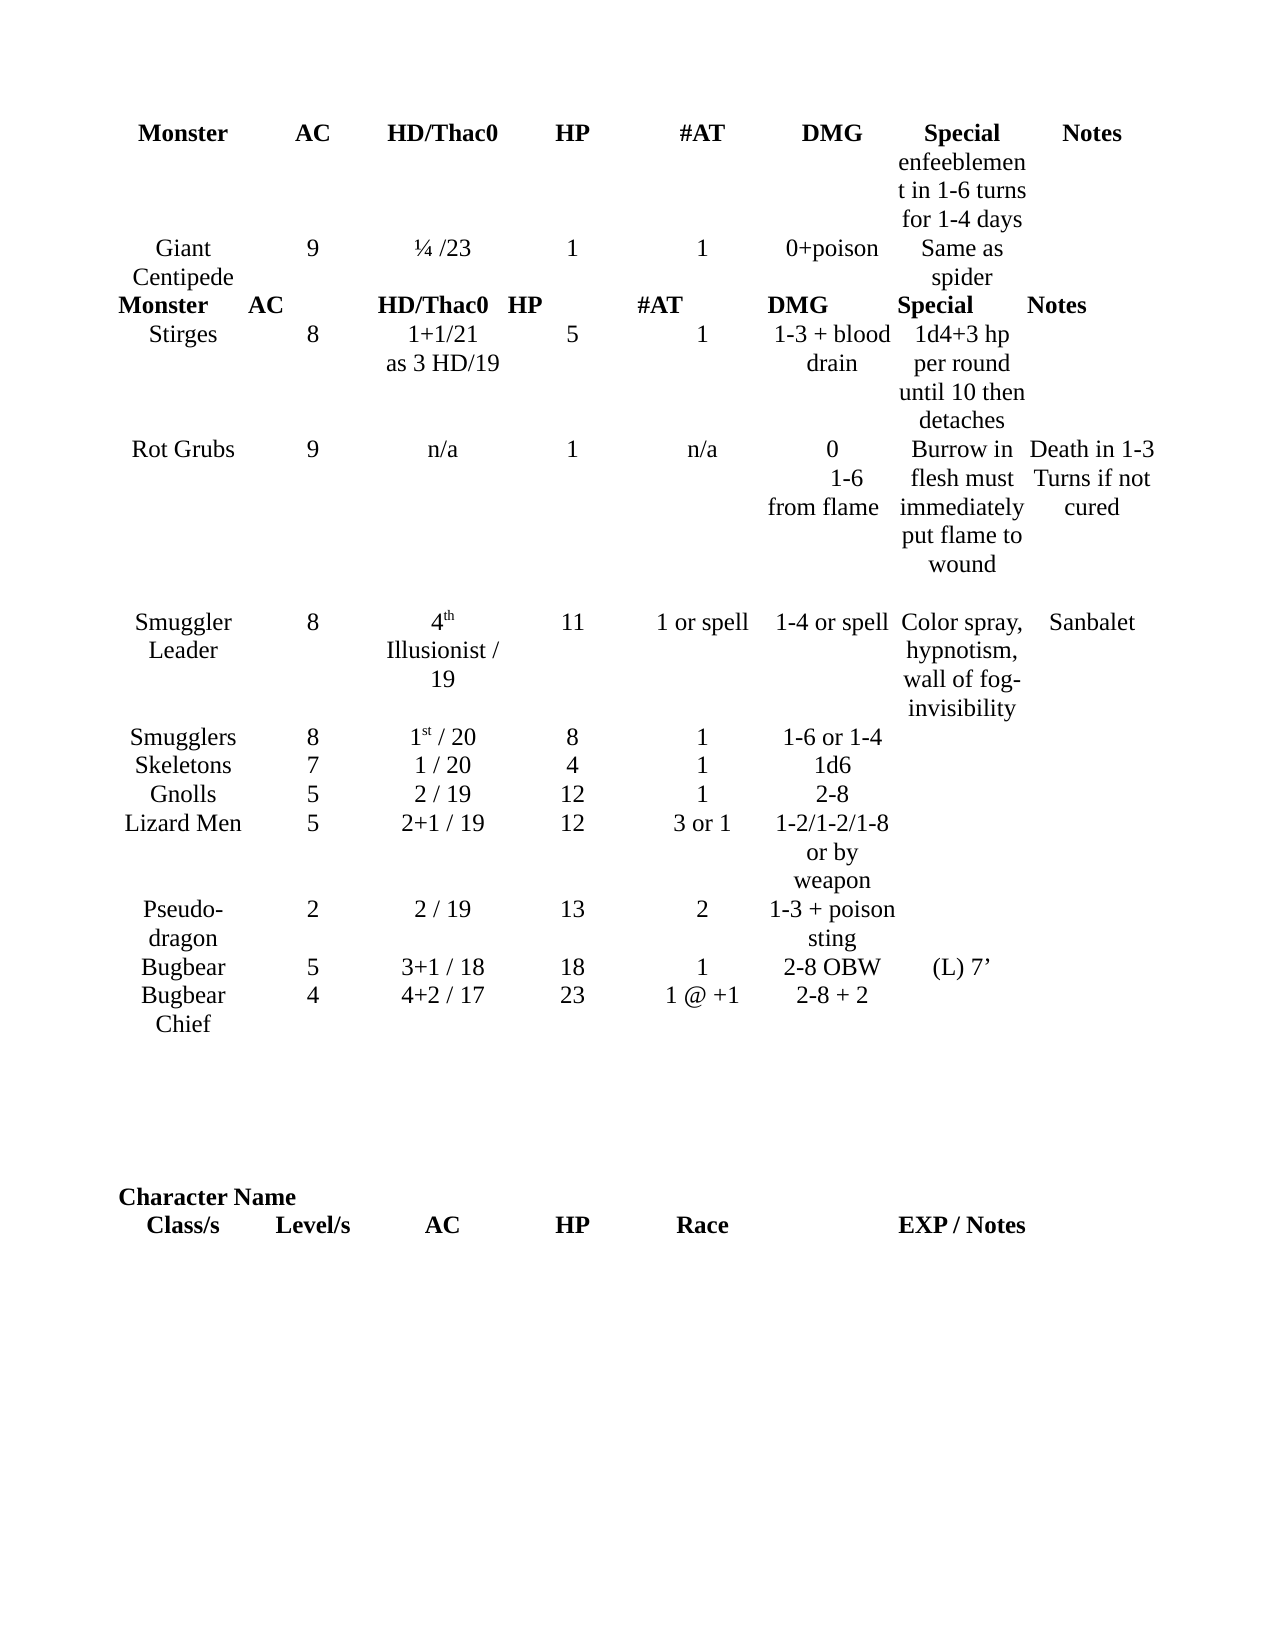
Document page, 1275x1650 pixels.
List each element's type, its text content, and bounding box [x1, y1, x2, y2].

table_cell Same as spider [897, 233, 1027, 291]
table_cell 4th Illusionist / 19 [378, 607, 508, 722]
table_cell 5 [248, 779, 378, 808]
table_cell 7 [248, 751, 378, 779]
table_cell 8 [248, 607, 378, 722]
table_cell 3 or 1 [638, 808, 767, 894]
table_cell [638, 1412, 767, 1441]
table_cell 2-8 [767, 779, 897, 808]
table_cell Smuggler Leader [118, 607, 248, 722]
table_cell [378, 1412, 508, 1441]
table_cell [118, 1297, 248, 1326]
table_cell [118, 1268, 248, 1297]
table_cell [897, 779, 1027, 808]
table_cell [118, 1326, 248, 1354]
table_cell [897, 981, 1027, 1038]
table_cell [638, 1067, 767, 1096]
table_cell 1-4 or spell [767, 607, 897, 722]
table_cell 1 [508, 434, 637, 578]
table_cell [1027, 147, 1157, 233]
table_cell [118, 578, 248, 607]
table_cell Special [897, 291, 1027, 319]
table_cell [508, 1326, 637, 1354]
table_cell [1027, 1038, 1157, 1067]
table_cell 13 [508, 894, 637, 952]
table_cell [378, 1354, 508, 1383]
table_cell 1d4+3 hp per round until 10 then detaches [897, 319, 1027, 434]
table_cell [897, 808, 1027, 894]
table_cell [248, 1067, 378, 1096]
table_cell [767, 1383, 1157, 1412]
table_cell Death in 1-3 Turns if not cured [1027, 434, 1157, 578]
table_cell 2 [638, 894, 767, 952]
table_cell [767, 1239, 1157, 1268]
table_cell [638, 578, 767, 607]
table_header Class/s [118, 1211, 248, 1239]
table_cell [508, 1354, 637, 1383]
text Character Name [118, 1182, 1157, 1211]
table_cell AC [248, 291, 378, 319]
table_cell [508, 1239, 637, 1268]
table_cell [638, 1239, 767, 1268]
table_cell [248, 147, 378, 233]
table_cell 23 [508, 981, 637, 1038]
table_cell Skeletons [118, 751, 248, 779]
table_cell [897, 722, 1027, 751]
table_cell 4 [248, 981, 378, 1038]
table_cell Stirges [118, 319, 248, 434]
table_cell 1 @ +1 [638, 981, 767, 1038]
table_cell [638, 1383, 767, 1412]
table_cell [508, 147, 637, 233]
table_cell [508, 1383, 637, 1412]
table_cell 1+1/21 as 3 HD/19 [378, 319, 508, 434]
table_cell Color spray, hypnotism, wall of fog- invisibility [897, 607, 1027, 722]
table_cell [767, 147, 897, 233]
table_cell [378, 1268, 508, 1297]
table_cell [118, 1441, 248, 1469]
table_cell 8 [248, 319, 378, 434]
table_cell [378, 1096, 508, 1124]
table_cell Giant Centipede [118, 233, 248, 291]
table_cell [767, 1354, 1157, 1383]
table_cell [118, 147, 248, 233]
table_cell 5 [508, 319, 637, 434]
table_cell [767, 578, 897, 607]
table_header AC [248, 118, 378, 147]
table_cell 1st / 20 [378, 722, 508, 751]
table_cell 5 [248, 808, 378, 894]
table_cell 0+poison [767, 233, 897, 291]
table_cell [248, 1038, 378, 1067]
table_cell [767, 1412, 1157, 1441]
table_cell [767, 1297, 1157, 1326]
table_cell 1-3 + poison sting [767, 894, 897, 952]
table_cell Monster [118, 291, 248, 319]
table_header EXP / Notes [767, 1211, 1157, 1239]
table_cell 8 [508, 722, 637, 751]
table_cell DMG [767, 291, 897, 319]
table_cell 1 / 20 [378, 751, 508, 779]
table_cell [1027, 578, 1157, 607]
table_cell [638, 1326, 767, 1354]
table_cell [248, 1268, 378, 1297]
table_cell 5 [248, 952, 378, 981]
table_cell 2 / 19 [378, 779, 508, 808]
table_cell 1 [638, 319, 767, 434]
table_cell [248, 1441, 378, 1469]
table_cell 1 or spell [638, 607, 767, 722]
table_cell [378, 1326, 508, 1354]
table_cell [1027, 952, 1157, 981]
table_cell [378, 1038, 508, 1067]
table_cell [1027, 894, 1157, 952]
table_cell [767, 1326, 1157, 1354]
table_cell 1 [638, 722, 767, 751]
table_cell Bugbear Chief [118, 981, 248, 1038]
table_cell [638, 1096, 767, 1124]
table_cell 1 [638, 952, 767, 981]
table_cell 4+2 / 17 [378, 981, 508, 1038]
table_cell 3+1 / 18 [378, 952, 508, 981]
table_cell 1 [508, 233, 637, 291]
table_cell [118, 1354, 248, 1383]
table_cell 2 [248, 894, 378, 952]
table_cell 0 1-6 from flame [767, 434, 897, 578]
table_cell [767, 1268, 1157, 1297]
table_cell 1-6 or 1-4 [767, 722, 897, 751]
table_cell 1d6 [767, 751, 897, 779]
table_cell 9 [248, 233, 378, 291]
table_cell [508, 1268, 637, 1297]
table_cell n/a [638, 434, 767, 578]
table_cell #AT [638, 291, 767, 319]
table_cell 1 [638, 751, 767, 779]
table_cell [1027, 1096, 1157, 1124]
table_cell 12 [508, 779, 637, 808]
table_cell [897, 578, 1027, 607]
table_cell 12 [508, 808, 637, 894]
table_cell Pseudo-dragon [118, 894, 248, 952]
table_cell [1027, 981, 1157, 1038]
table_cell 2-8 OBW [767, 952, 897, 981]
table_cell [638, 1354, 767, 1383]
table_cell [248, 1297, 378, 1326]
table_cell [1027, 779, 1157, 808]
table_cell [638, 1268, 767, 1297]
table_cell [508, 1038, 637, 1067]
table_cell 2 / 19 [378, 894, 508, 952]
table_cell Sanbalet [1027, 607, 1157, 722]
table_cell [1027, 751, 1157, 779]
table_cell Notes [1027, 291, 1157, 319]
table_cell [508, 578, 637, 607]
table_cell [378, 1383, 508, 1412]
table_cell [248, 578, 378, 607]
table_cell [378, 1239, 508, 1268]
table_cell 2-8 + 2 [767, 981, 897, 1038]
table_cell [508, 1297, 637, 1326]
table_cell [767, 1067, 897, 1096]
table_cell Smugglers [118, 722, 248, 751]
table_cell [118, 1038, 248, 1067]
table_header #AT [638, 118, 767, 147]
table_cell [1027, 1067, 1157, 1096]
table_cell Bugbear [118, 952, 248, 981]
table_cell 1-3 + blood drain [767, 319, 897, 434]
table_header Notes [1027, 118, 1157, 147]
table_cell 1 [638, 779, 767, 808]
table_cell n/a [378, 434, 508, 578]
table_cell 2+1 / 19 [378, 808, 508, 894]
table_header HD/Thac0 [378, 118, 508, 147]
table_cell [118, 1067, 248, 1096]
table_cell 1 [638, 233, 767, 291]
table_cell [118, 1412, 248, 1441]
table_cell [508, 1412, 637, 1441]
table_cell [248, 1096, 378, 1124]
table_cell [508, 1067, 637, 1096]
table_header Level/s [248, 1211, 378, 1239]
table_cell [378, 147, 508, 233]
table_cell [1027, 808, 1157, 894]
table_cell 1-2/1-2/1-8 or by weapon [767, 808, 897, 894]
table_cell 9 [248, 434, 378, 578]
table_header Special [897, 118, 1027, 147]
table_header HP [508, 1211, 637, 1239]
table_cell [378, 1441, 508, 1469]
table_cell [378, 1297, 508, 1326]
table_cell Lizard Men [118, 808, 248, 894]
table_cell [1027, 319, 1157, 434]
table_cell [118, 1383, 248, 1412]
table_cell [897, 894, 1027, 952]
table_cell [118, 1239, 248, 1268]
table_cell [508, 1441, 637, 1469]
table_header AC [378, 1211, 508, 1239]
table_cell [897, 751, 1027, 779]
table_cell Gnolls [118, 779, 248, 808]
table_cell [1027, 233, 1157, 291]
table_cell 18 [508, 952, 637, 981]
table_cell 4 [508, 751, 637, 779]
table_cell enfeeblement in 1-6 turns for 1-4 days [897, 147, 1027, 233]
table_cell 8 [248, 722, 378, 751]
table_header DMG [767, 118, 897, 147]
table_cell [767, 1038, 897, 1067]
table_cell [767, 1096, 897, 1124]
table_cell [378, 1067, 508, 1096]
table_cell [118, 1096, 248, 1124]
table_cell [248, 1326, 378, 1354]
table_header Monster [118, 118, 248, 147]
table_cell [508, 1096, 637, 1124]
table_cell [248, 1383, 378, 1412]
table_cell [767, 1441, 1157, 1469]
table_header Race [638, 1211, 767, 1239]
table_cell Rot Grubs [118, 434, 248, 578]
table_cell ¼ /23 [378, 233, 508, 291]
table_cell [897, 1067, 1027, 1096]
table_cell [897, 1038, 1027, 1067]
table_cell HP [508, 291, 637, 319]
table_cell [897, 1096, 1027, 1124]
table_cell [638, 1297, 767, 1326]
table_cell [248, 1239, 378, 1268]
table_cell Burrow in flesh must immediately put flame to wound [897, 434, 1027, 578]
table_cell (L) 7’ [897, 952, 1027, 981]
table_cell [378, 578, 508, 607]
table_cell [638, 1441, 767, 1469]
table_cell HD/Thac0 [378, 291, 508, 319]
table_cell [638, 1038, 767, 1067]
table_cell [248, 1412, 378, 1441]
table_cell [638, 147, 767, 233]
table_cell 11 [508, 607, 637, 722]
table_cell [1027, 722, 1157, 751]
table_header HP [508, 118, 637, 147]
table_cell [248, 1354, 378, 1383]
